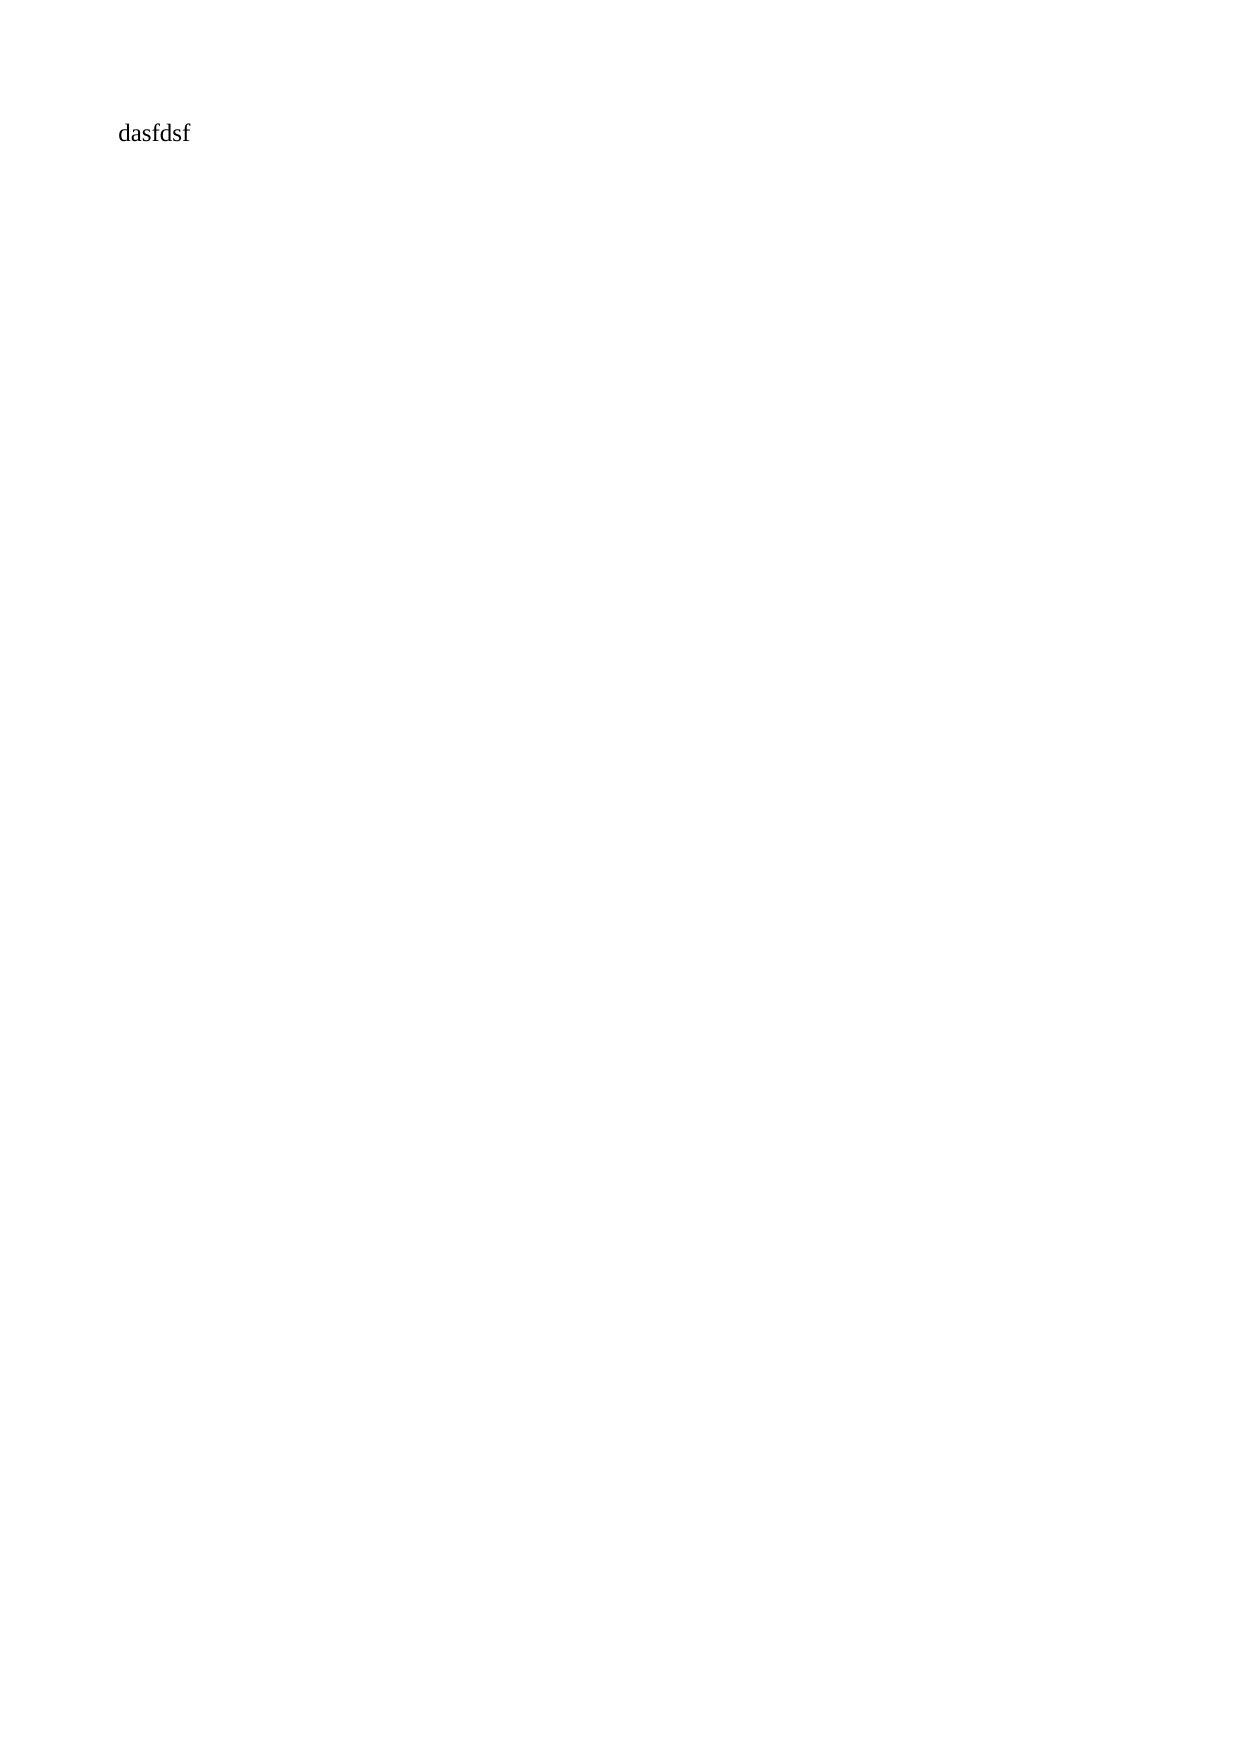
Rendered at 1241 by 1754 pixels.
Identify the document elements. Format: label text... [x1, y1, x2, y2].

text dasfdsf [118, 118, 1122, 147]
